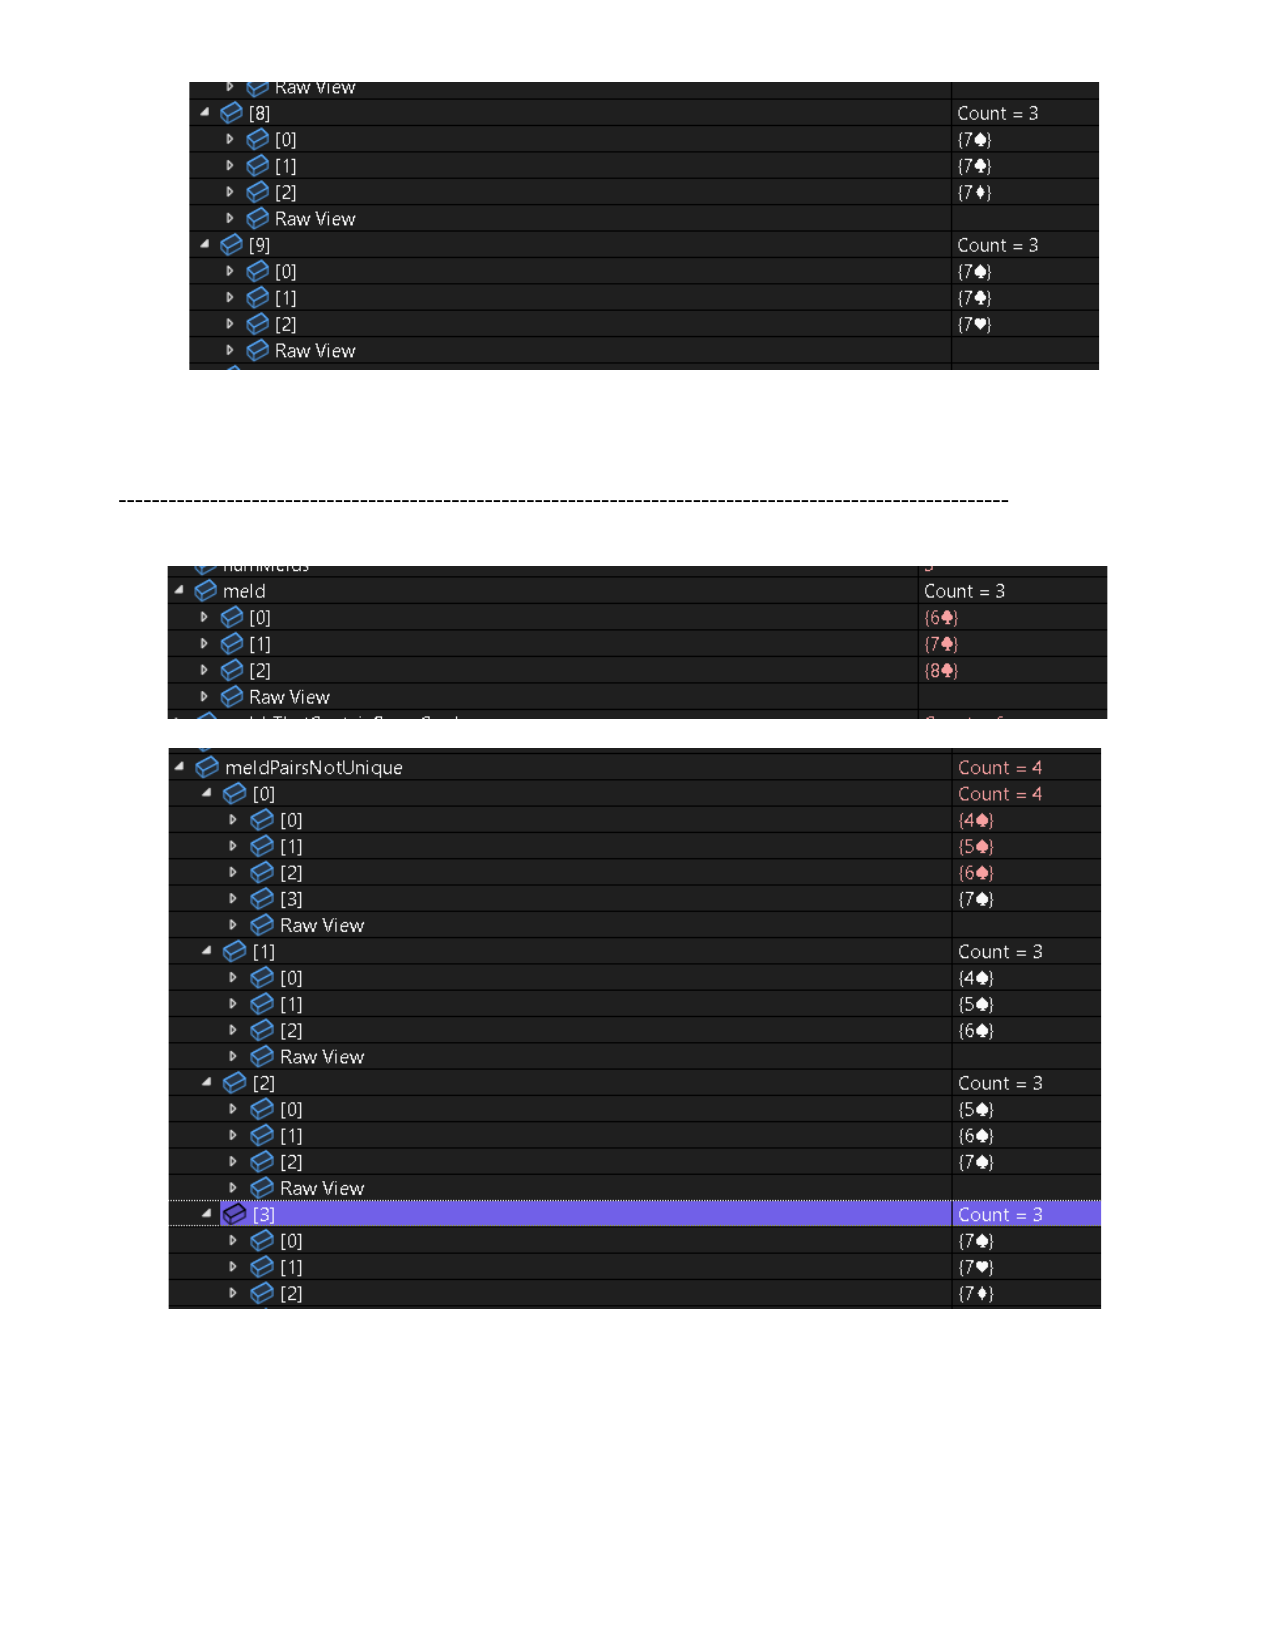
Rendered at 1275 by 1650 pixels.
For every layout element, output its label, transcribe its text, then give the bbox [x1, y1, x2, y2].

picture [189, 82, 1100, 370]
picture [168, 748, 1102, 1309]
picture [167, 566, 1108, 719]
text ----------------------------------------------------------------------------------------------------------- [118, 484, 1157, 513]
